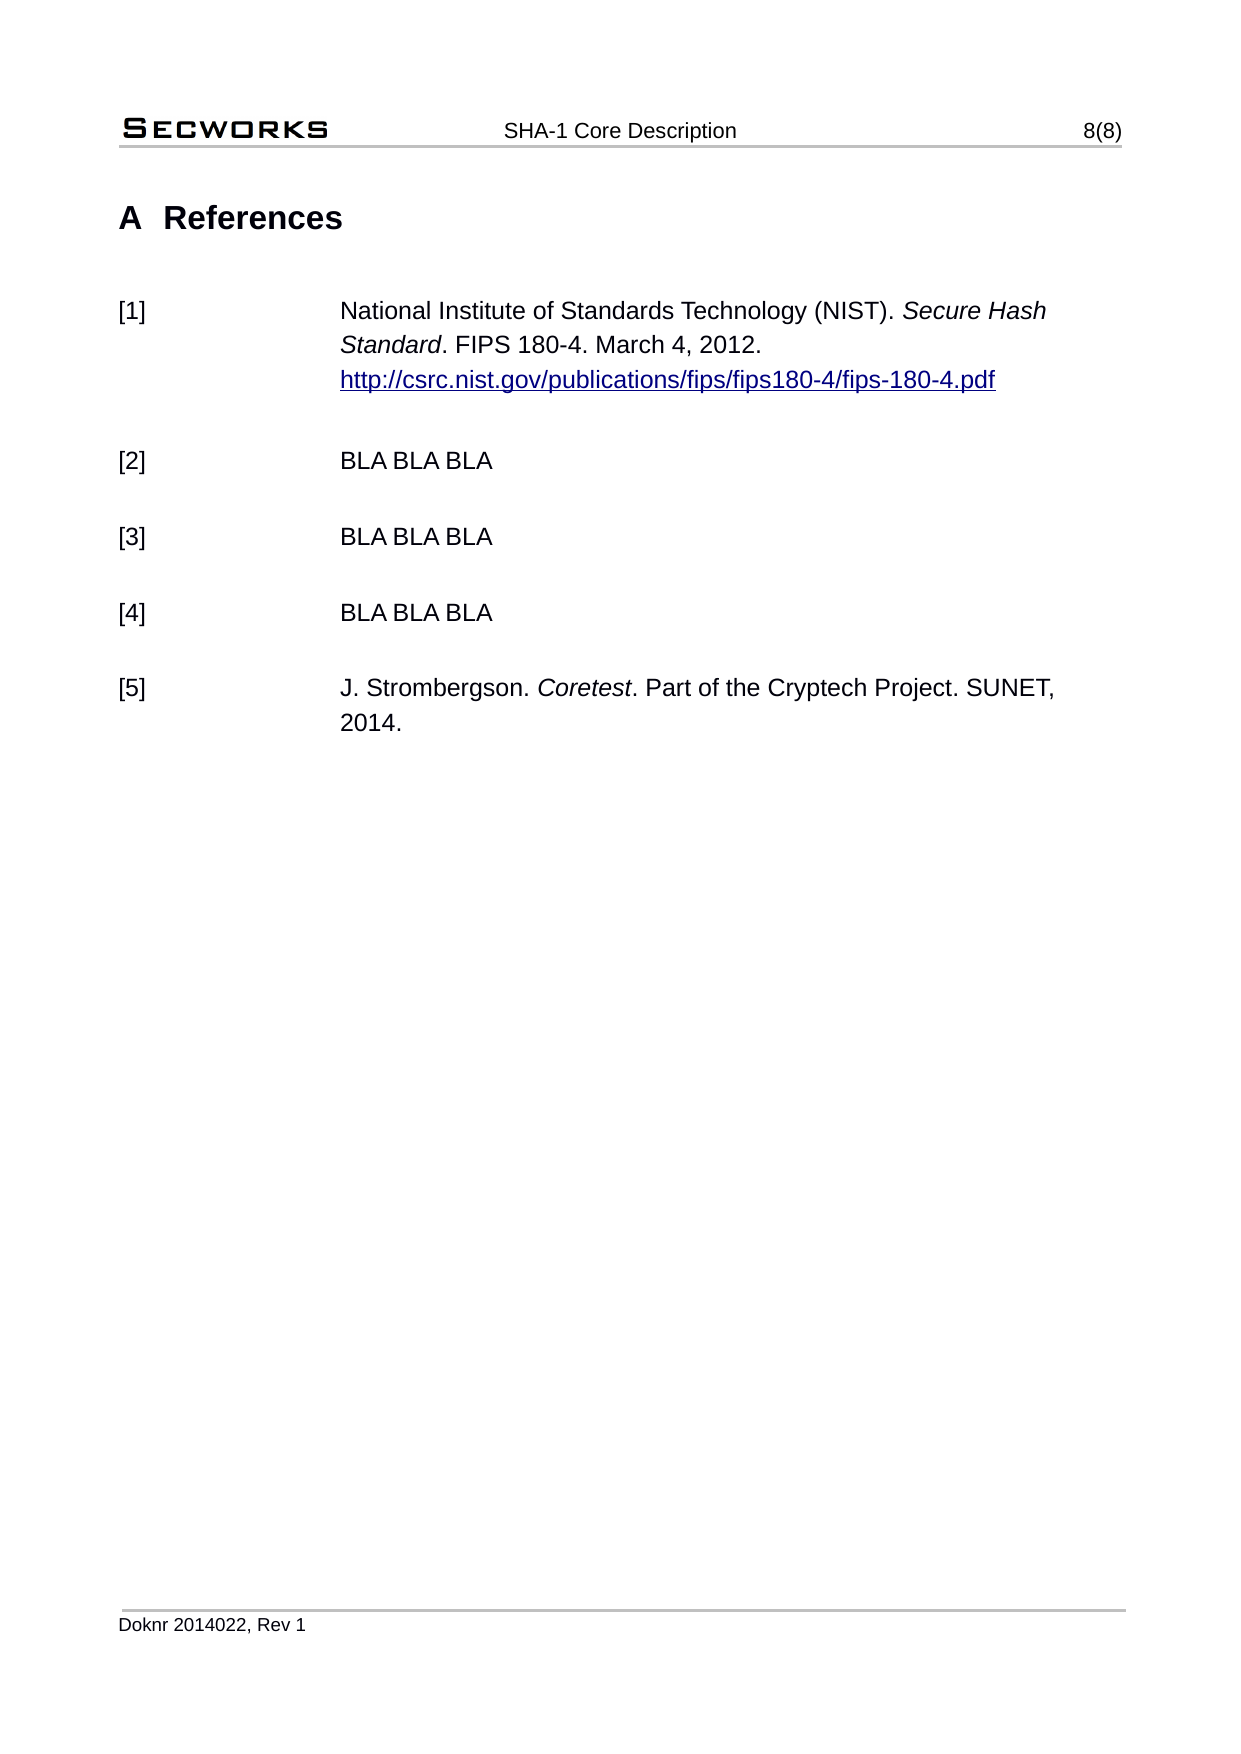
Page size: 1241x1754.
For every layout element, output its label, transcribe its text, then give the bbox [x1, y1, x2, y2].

text [1] National Institute of Standards Technology (NIST). Secure Hash Standard. FIPS 180-4. March 4, 2012. http://csrc.nist.gov/publications/fips/fips180-4/fips-180-4.pdf [118, 296, 1122, 428]
picture [123, 116, 328, 139]
text [3] BLA BLA BLA [118, 522, 1122, 551]
text [5] J. Strombergson. Coretest. Part of the Cryptech Project. SUNET, 2014. [118, 673, 1122, 771]
subtitle A References [118, 198, 1122, 236]
text [2] BLA BLA BLA [118, 446, 1122, 475]
text [4] BLA BLA BLA [118, 598, 1122, 626]
